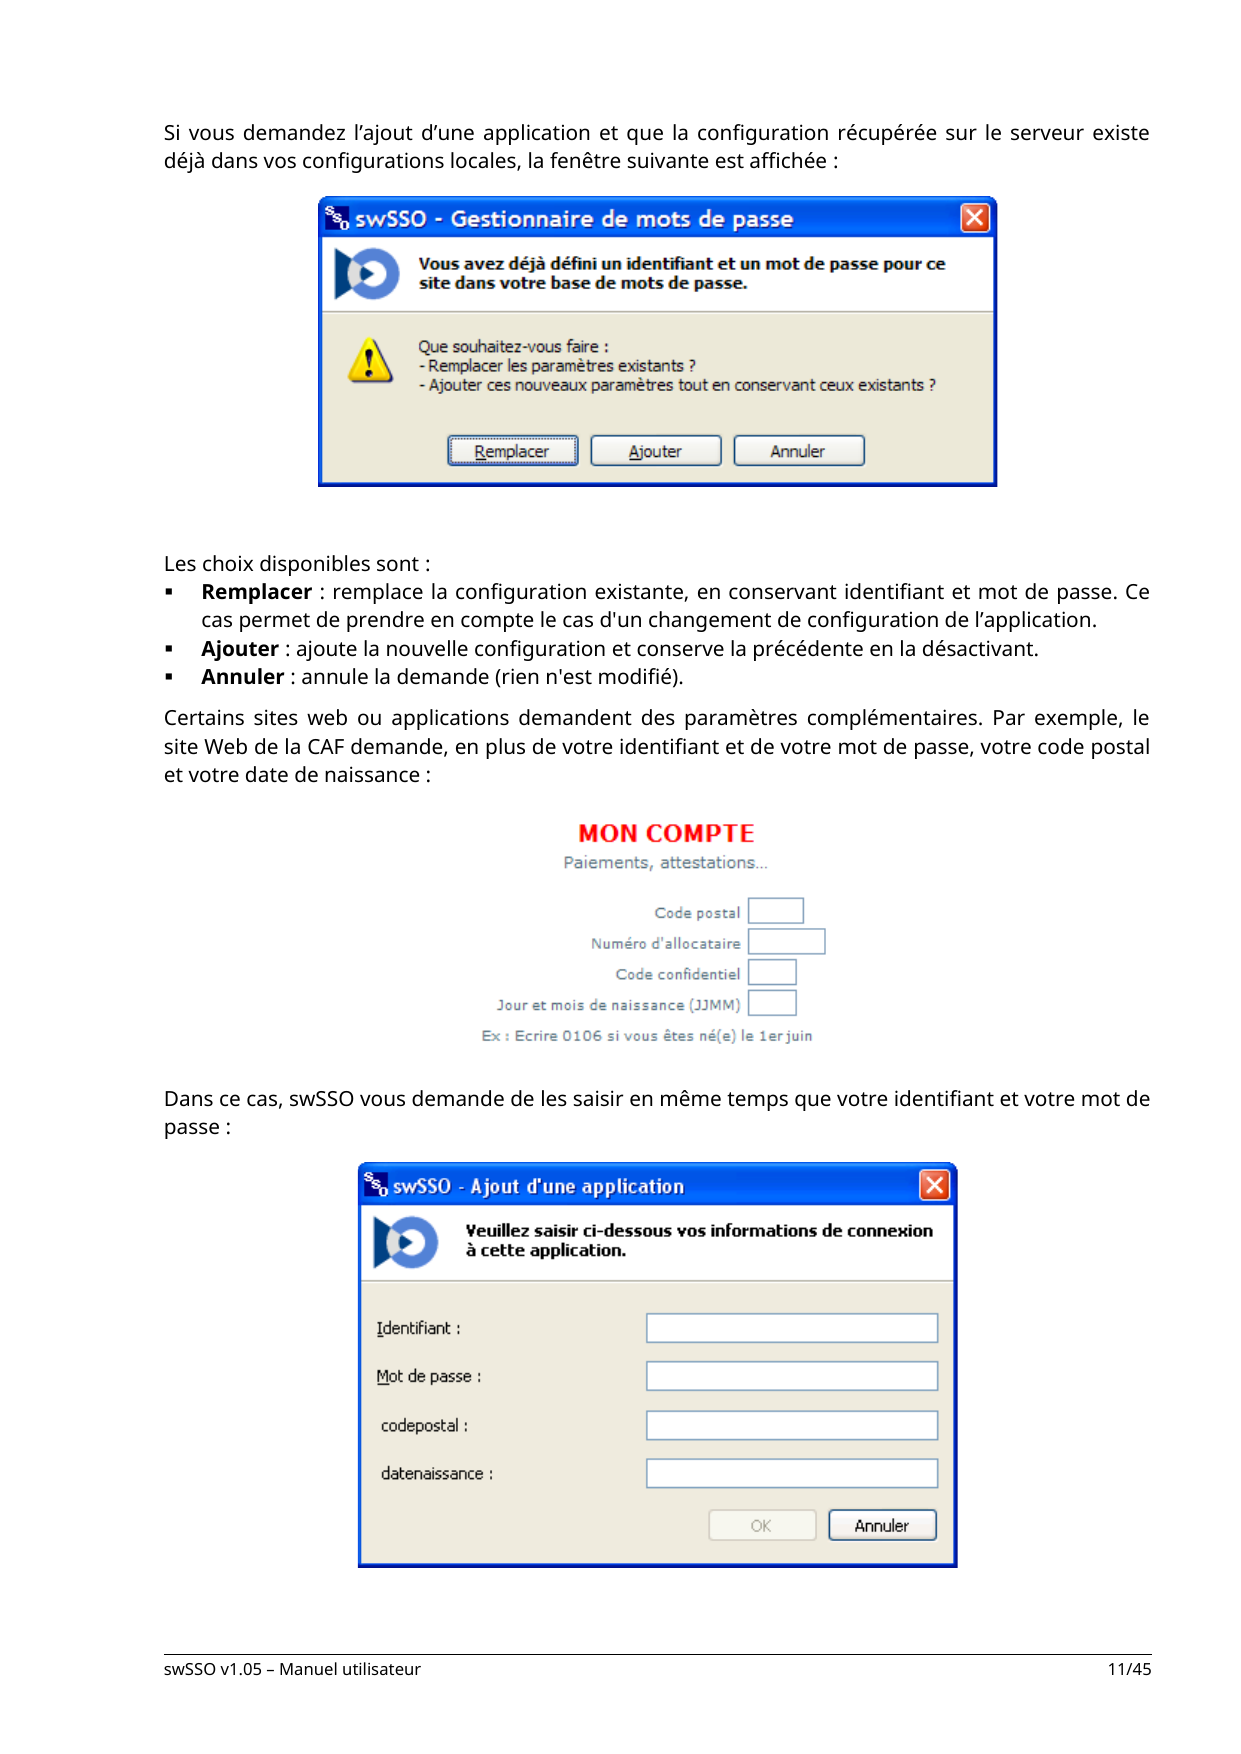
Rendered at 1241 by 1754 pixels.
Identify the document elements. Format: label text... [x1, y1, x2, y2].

text Dans ce cas, swSSO vous demande de les saisir en même temps que votre identifiant et votre mot de passe : [164, 1084, 1152, 1141]
text Les choix disponibles sont : [164, 549, 1152, 577]
picture [467, 810, 849, 1063]
list Annuler : annule la demande (rien n'est modifié). [164, 662, 1152, 691]
text Si vous demandez l’ajout d’une application et que la configuration récupérée sur le serveur existe déjà dans vos configurations locales, la fenêtre suivante est affichée : [164, 118, 1152, 175]
list Remplacer : remplace la configuration existante, en conservant identifiant et mot de passe. Ce cas permet de prendre en compte le cas d'un changement de configuration de l’application. [164, 577, 1152, 634]
picture [318, 196, 998, 487]
text Certains sites web ou applications demandent des paramètres complémentaires. Par exemple, le site Web de la CAF demande, en plus de votre identifiant et de votre mot de passe, votre code postal et votre date de naissance : [164, 703, 1152, 789]
picture [357, 1162, 958, 1568]
list Ajouter : ajoute la nouvelle configuration et conserve la précédente en la désactivant. [164, 634, 1152, 662]
